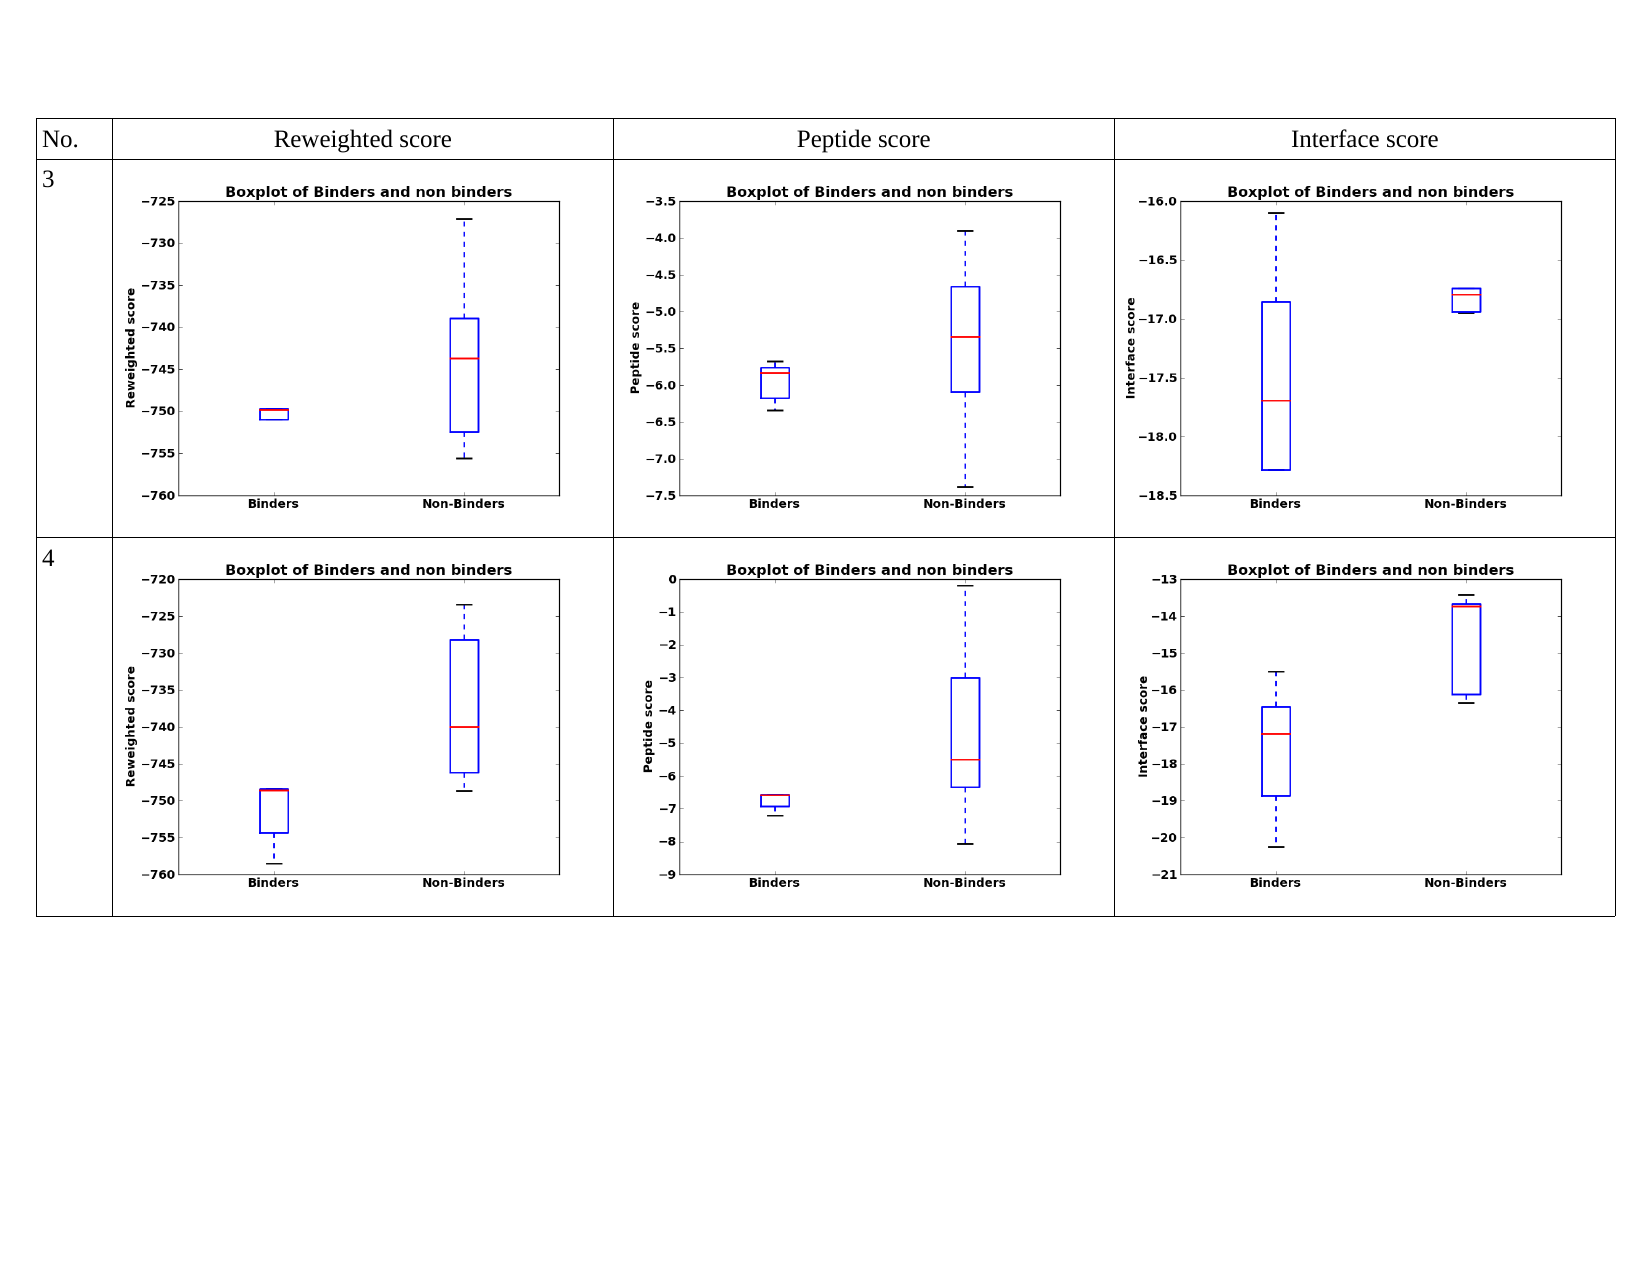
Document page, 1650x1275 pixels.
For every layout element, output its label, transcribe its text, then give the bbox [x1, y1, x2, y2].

table_header Interface score [1115, 119, 1615, 158]
table_cell [113, 538, 613, 916]
table_cell [1115, 538, 1615, 916]
picture [618, 543, 1109, 911]
table_cell [1115, 160, 1615, 537]
table_header No. [37, 119, 112, 158]
table_cell [614, 538, 1114, 916]
picture [618, 164, 1109, 532]
picture [117, 164, 608, 532]
table_header Reweighted score [113, 119, 613, 158]
table_cell 4 [37, 538, 112, 916]
picture [117, 543, 608, 911]
table_cell [614, 160, 1114, 537]
picture [1120, 543, 1610, 911]
table_cell [113, 160, 613, 537]
picture [1120, 164, 1610, 532]
table_cell 3 [37, 160, 112, 537]
table_header Peptide score [614, 119, 1114, 158]
